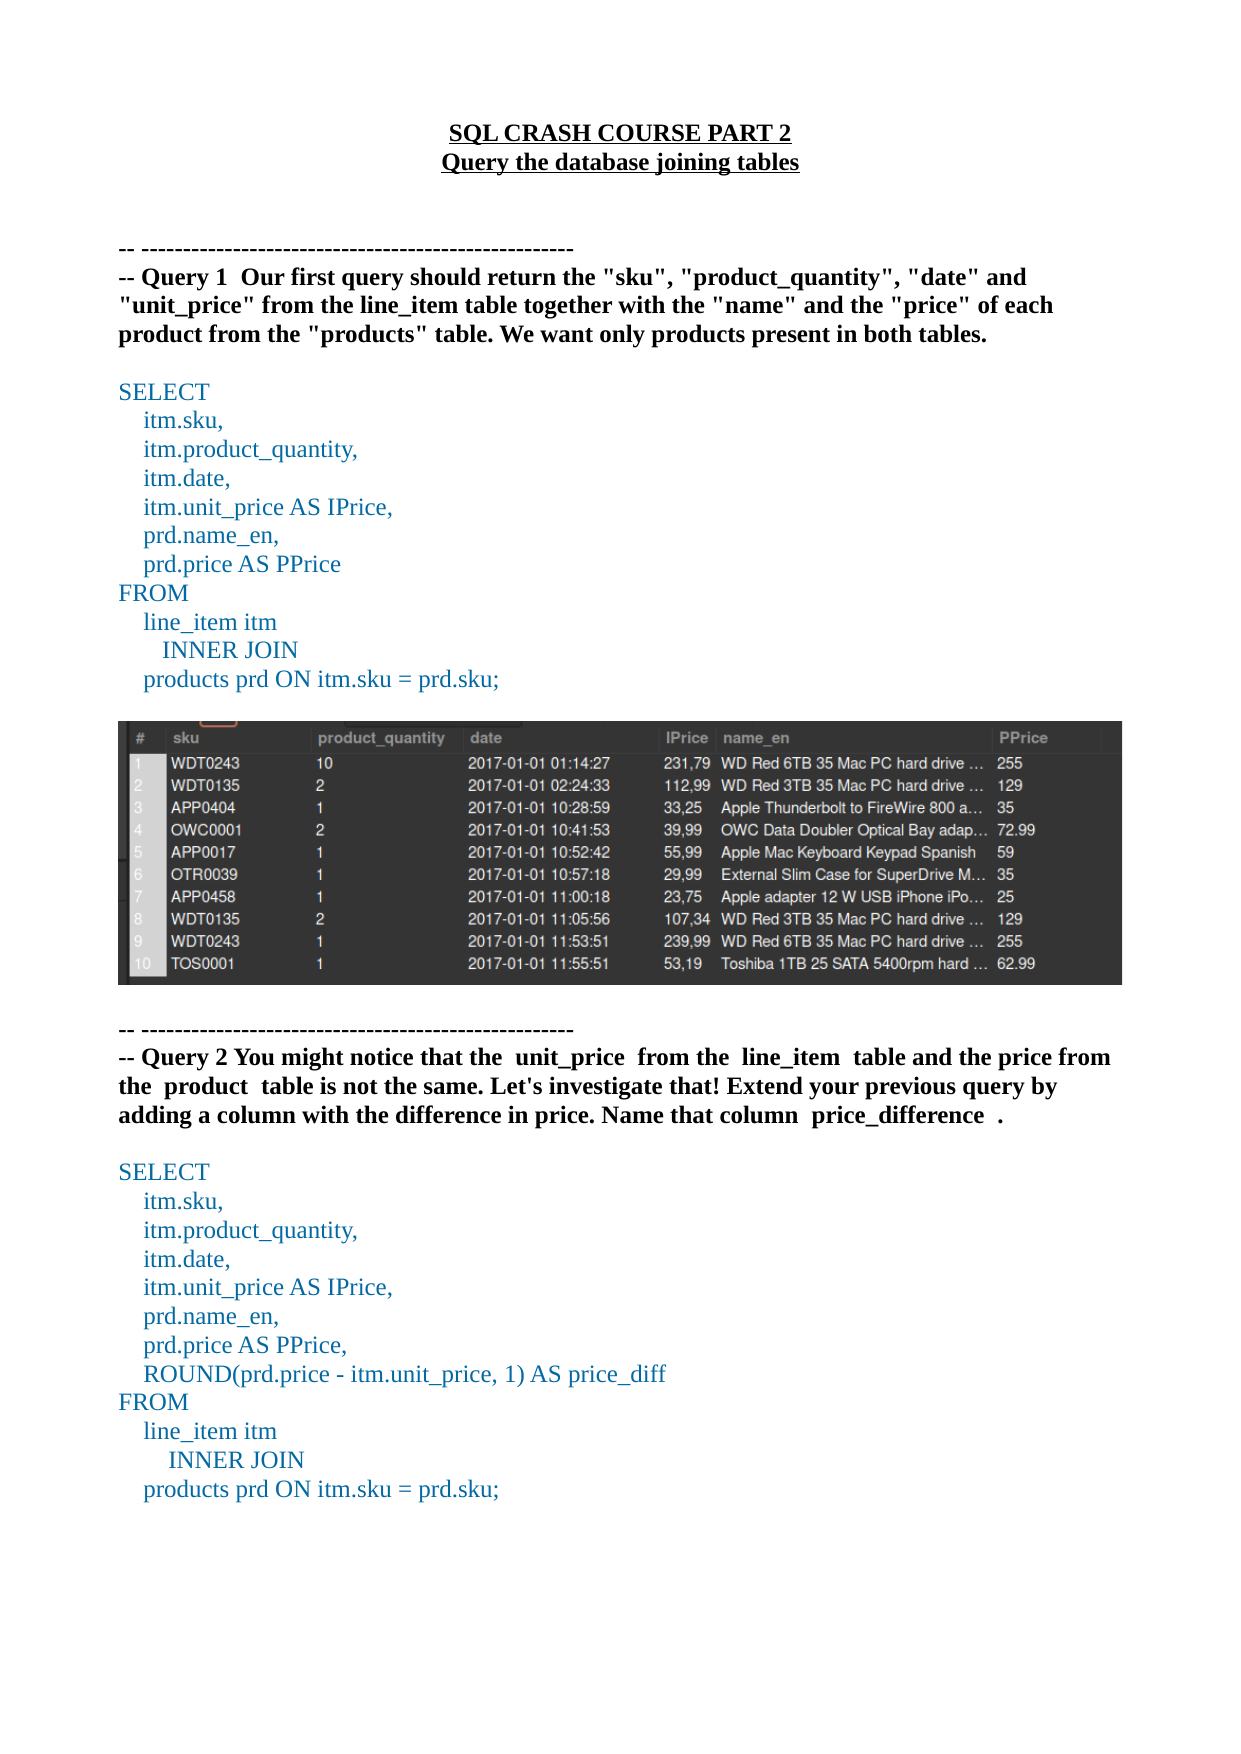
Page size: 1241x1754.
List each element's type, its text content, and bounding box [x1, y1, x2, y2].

text INNER JOIN [118, 1445, 1122, 1474]
picture [118, 721, 1123, 985]
text SELECT [118, 377, 1122, 406]
text itm.sku, [118, 1186, 1122, 1215]
text products prd ON itm.sku = prd.sku; [118, 1474, 1122, 1502]
text -- Query 2 You might notice that the ​ unit_price ​ from the ​ line_item ​ table and the price from the ​ product ​ table is not the same. Let's investigate that! Extend your previous query by adding a column with the difference in price. Name that column ​ price_difference ​ . [118, 1042, 1122, 1129]
text SQL CRASH COURSE PART 2 [118, 118, 1122, 147]
text itm.date, [118, 1244, 1122, 1272]
text line_item itm [118, 607, 1122, 636]
text itm.product_quantity, [118, 1215, 1122, 1244]
text prd.price AS PPrice, [118, 1330, 1122, 1359]
text Query the database joining tables [118, 147, 1122, 176]
text -- ---------------------------------------------------- [118, 233, 1122, 262]
text itm.unit_price AS IPrice, [118, 1272, 1122, 1301]
text FROM [118, 1387, 1122, 1416]
text itm.sku, [118, 406, 1122, 434]
text -- ---------------------------------------------------- [118, 1014, 1122, 1042]
text prd.price AS PPrice [118, 549, 1122, 578]
text prd.name_en, [118, 1301, 1122, 1330]
text prd.name_en, [118, 521, 1122, 549]
text INNER JOIN [118, 636, 1122, 664]
text products prd ON itm.sku = prd.sku; [118, 664, 1122, 693]
text SELECT [118, 1157, 1122, 1186]
text -- Query 1 ​ Our first query should return the "sku", "product_quantity", "date" and "unit_price" from the line_item table together with the "name" and the "price" of each product from the "products" table. We want only products present in both tables. [118, 262, 1122, 348]
text itm.unit_price AS IPrice, [118, 492, 1122, 521]
text itm.date, [118, 463, 1122, 492]
text itm.product_quantity, [118, 434, 1122, 463]
text line_item itm [118, 1416, 1122, 1445]
text FROM [118, 578, 1122, 607]
text ROUND(prd.price - itm.unit_price, 1) AS price_diff [118, 1359, 1122, 1387]
